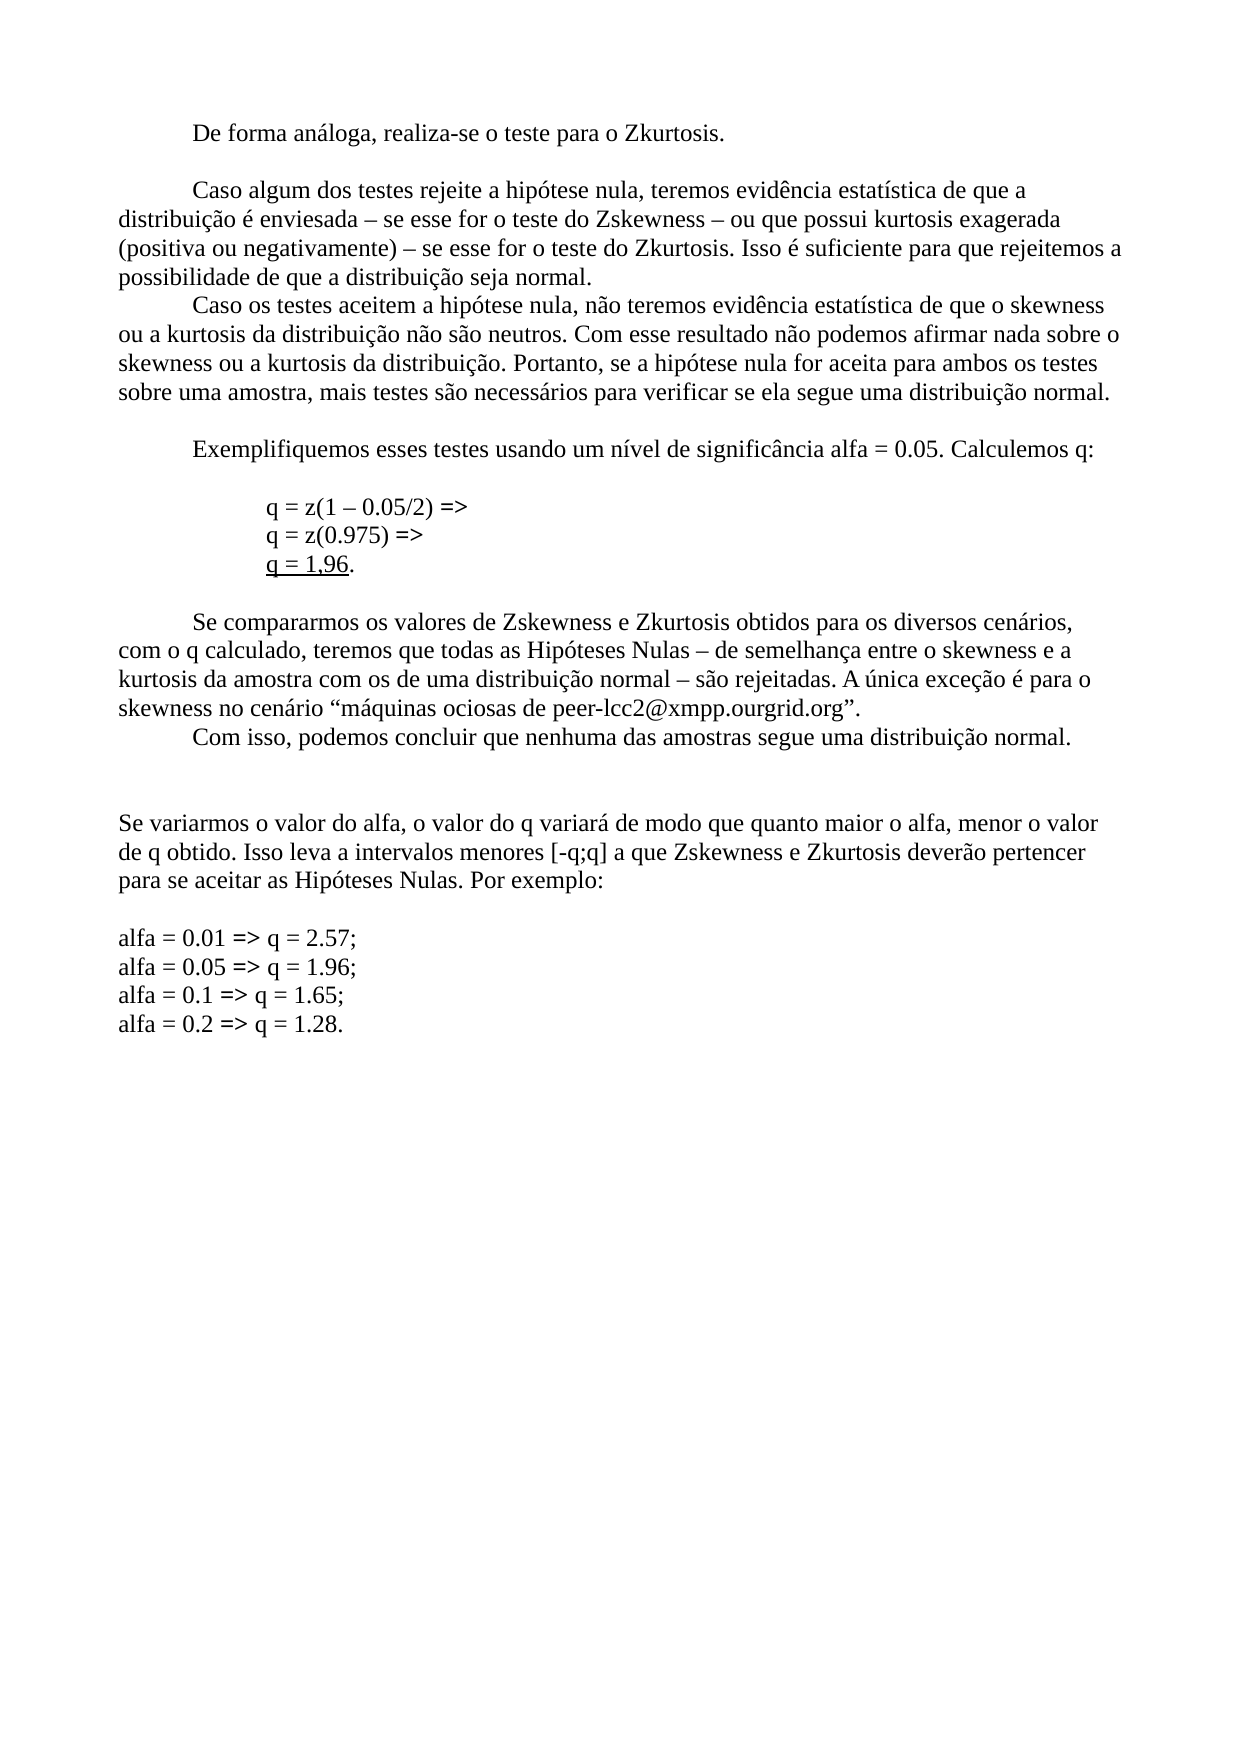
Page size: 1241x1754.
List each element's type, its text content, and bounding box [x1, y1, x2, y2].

text Caso os testes aceitem a hipótese nula, não teremos evidência estatística de que o skewness ou a kurtosis da distribuição não são neutros. Com esse resultado não podemos afirmar nada sobre o skewness ou a kurtosis da distribuição. Portanto, se a hipótese nula for aceita para ambos os testes sobre uma amostra, mais testes são necessários para verificar se ela segue uma distribuição normal. [118, 291, 1122, 406]
text De forma análoga, realiza-se o teste para o Zkurtosis. [118, 118, 1122, 147]
text alfa = 0.2 => q = 1.28. [118, 1009, 1122, 1038]
text alfa = 0.01 => q = 2.57; [118, 923, 1122, 952]
text alfa = 0.05 => q = 1.96; [118, 952, 1122, 981]
text Se compararmos os valores de Zskewness e Zkurtosis obtidos para os diversos cenários, com o q calculado, teremos que todas as Hipóteses Nulas – de semelhança entre o skewness e a kurtosis da amostra com os de uma distribuição normal – são rejeitadas. A única exceção é para o skewness no cenário “máquinas ociosas de peer-lcc2@xmpp.ourgrid.org”. [118, 607, 1122, 722]
text Caso algum dos testes rejeite a hipótese nula, teremos evidência estatística de que a distribuição é enviesada – se esse for o teste do Zskewness – ou que possui kurtosis exagerada (positiva ou negativamente) – se esse for o teste do Zkurtosis. Isso é suficiente para que rejeitemos a possibilidade de que a distribuição seja normal. [118, 176, 1122, 291]
text q = 1,96. [266, 549, 1122, 578]
text q = z(0.975) => [266, 521, 1122, 549]
text alfa = 0.1 => q = 1.65; [118, 981, 1122, 1009]
text Exemplifiquemos esses testes usando um nível de significância alfa = 0.05. Calculemos q: [118, 434, 1122, 463]
text Com isso, podemos concluir que nenhuma das amostras segue uma distribuição normal. [118, 722, 1122, 751]
text Se variarmos o valor do alfa, o valor do q variará de modo que quanto maior o alfa, menor o valor de q obtido. Isso leva a intervalos menores [-q;q] a que Zskewness e Zkurtosis deverão pertencer para se aceitar as Hipóteses Nulas. Por exemplo: [118, 808, 1122, 894]
text q = z(1 – 0.05/2) => [266, 492, 1122, 521]
